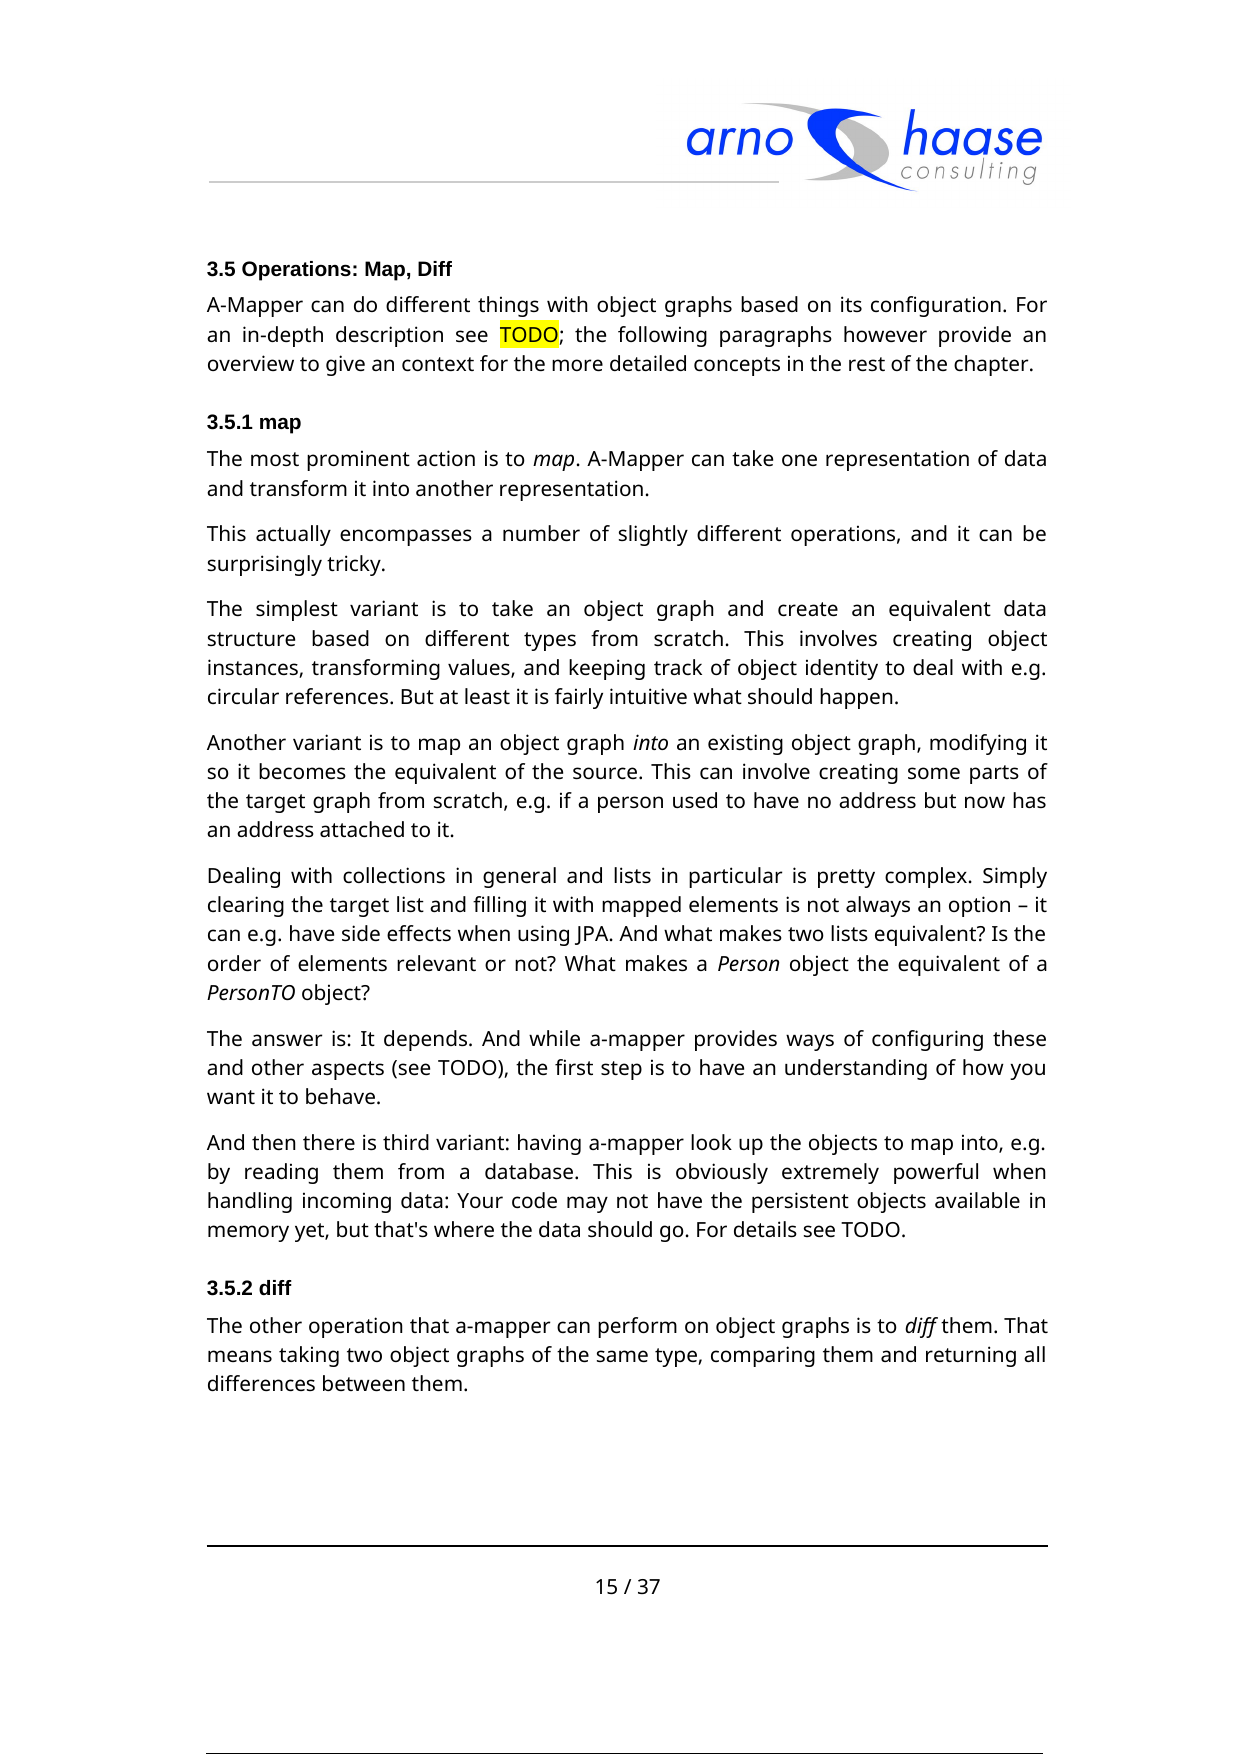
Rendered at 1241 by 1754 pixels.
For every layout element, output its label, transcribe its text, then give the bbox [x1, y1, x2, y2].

text This actually encompasses a number of slightly different operations, and it can be surprisingly tricky. [207, 518, 1048, 577]
text A-Mapper can do different things with object graphs based on its configuration. For an in-depth description see TODO; the following paragraphs however provide an overview to give an context for the more detailed concepts in the rest of the chapter. [207, 289, 1048, 377]
text Dealing with collections in general and lists in particular is pretty complex. Simply clearing the target list and filling it with mapped elements is not always an option – it can e.g. have side effects when using JPA. And what makes two lists equivalent? Is the order of elements relevant or not? What makes a Person object the equivalent of a PersonTO object? [207, 860, 1048, 1006]
subtitle Operations: Map, Diff [207, 252, 1048, 281]
picture [656, 78, 1072, 208]
text And then there is third variant: having a-mapper look up the objects to map into, e.g. by reading them from a database. This is obviously extremely powerful when handling incoming data: Your code may not have the persistent objects available in memory yet, but that's where the data should go. For details see TODO. [207, 1127, 1048, 1243]
text The most prominent action is to map. A-Mapper can take one representation of data and transform it into another representation. [207, 443, 1048, 502]
text The simplest variant is to take an object graph and create an equivalent data structure based on different types from scratch. This involves creating object instances, transforming values, and keeping track of object identity to deal with e.g. circular references. But at least it is fairly intuitive what should happen. [207, 593, 1048, 710]
text The answer is: It depends. And while a-mapper provides ways of configuring these and other aspects (see TODO), the first step is to have an understanding of how you want it to behave. [207, 1023, 1048, 1110]
subtitle map [207, 406, 1048, 435]
text Another variant is to map an object graph into an existing object graph, modifying it so it becomes the equivalent of the source. This can involve creating some parts of the target graph from scratch, e.g. if a person used to have no address but now has an address attached to it. [207, 727, 1048, 843]
text The other operation that a-mapper can perform on object graphs is to diff them. That means taking two object graphs of the same type, comparing them and returning all differences between them. [207, 1310, 1048, 1397]
subtitle diff [207, 1272, 1048, 1302]
